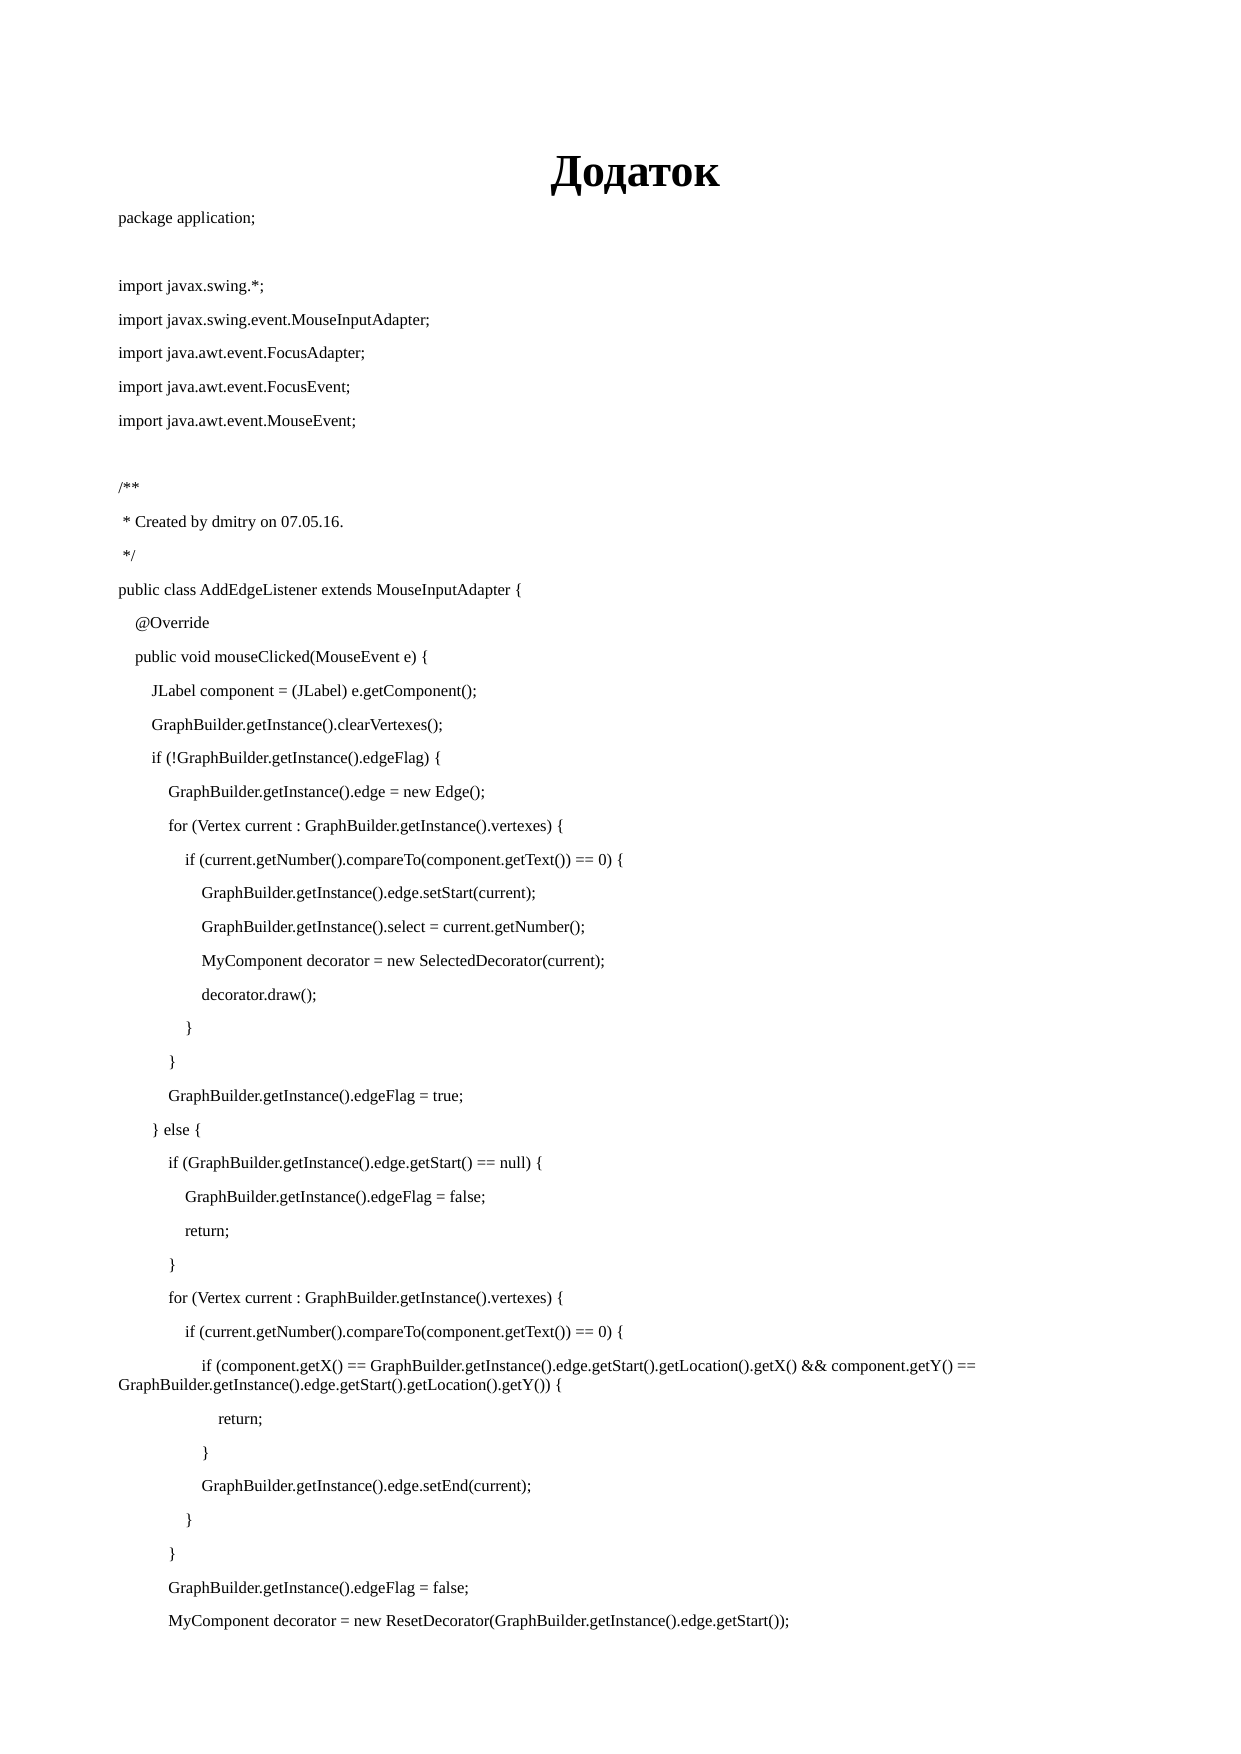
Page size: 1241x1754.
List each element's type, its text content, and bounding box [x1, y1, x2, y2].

text if (GraphBuilder.getInstance().edge.getStart() == null) { [118, 1153, 1152, 1172]
text if (component.getX() == GraphBuilder.getInstance().edge.getStart().getLocation().getX() && component.getY() == GraphBuilder.getInstance().edge.getStart().getLocation().getY()) { [118, 1356, 1152, 1394]
text for (Vertex current : GraphBuilder.getInstance().vertexes) { [118, 816, 1152, 835]
text GraphBuilder.getInstance().edgeFlag = true; [118, 1086, 1152, 1105]
text import javax.swing.event.MouseInputAdapter; [118, 309, 1152, 329]
text } [118, 1052, 1152, 1071]
text MyComponent decorator = new ResetDecorator(GraphBuilder.getInstance().edge.getStart()); [118, 1611, 1152, 1630]
text import java.awt.event.FocusAdapter; [118, 343, 1152, 362]
text } else { [118, 1119, 1152, 1139]
text return; [118, 1409, 1152, 1428]
text MyComponent decorator = new SelectedDecorator(current); [118, 951, 1152, 970]
text GraphBuilder.getInstance().edge.setStart(current); [118, 883, 1152, 902]
text GraphBuilder.getInstance().edge.setEnd(current); [118, 1476, 1152, 1495]
text package application; [118, 208, 1152, 227]
text return; [118, 1221, 1152, 1240]
text } [118, 1018, 1152, 1037]
text decorator.draw(); [118, 984, 1152, 1004]
text GraphBuilder.getInstance().clearVertexes(); [118, 714, 1152, 734]
text } [118, 1442, 1152, 1462]
text @Override [118, 613, 1152, 632]
text public void mouseClicked(MouseEvent e) { [118, 647, 1152, 666]
text } [118, 1544, 1152, 1563]
title Додаток [118, 143, 1152, 196]
text */ [118, 546, 1152, 565]
text public class AddEdgeListener extends MouseInputAdapter { [118, 579, 1152, 599]
text GraphBuilder.getInstance().select = current.getNumber(); [118, 917, 1152, 936]
text GraphBuilder.getInstance().edge = new Edge(); [118, 782, 1152, 801]
text GraphBuilder.getInstance().edgeFlag = false; [118, 1187, 1152, 1206]
text if (current.getNumber().compareTo(component.getText()) == 0) { [118, 849, 1152, 869]
text import javax.swing.*; [118, 276, 1152, 295]
text import java.awt.event.MouseEvent; [118, 411, 1152, 430]
text /** [118, 478, 1152, 497]
text if (current.getNumber().compareTo(component.getText()) == 0) { [118, 1322, 1152, 1341]
text if (!GraphBuilder.getInstance().edgeFlag) { [118, 748, 1152, 767]
text * Created by dmitry on 07.05.16. [118, 512, 1152, 531]
text for (Vertex current : GraphBuilder.getInstance().vertexes) { [118, 1288, 1152, 1307]
text } [118, 1254, 1152, 1274]
text import java.awt.event.FocusEvent; [118, 377, 1152, 396]
text } [118, 1510, 1152, 1529]
text JLabel component = (JLabel) e.getComponent(); [118, 681, 1152, 700]
text GraphBuilder.getInstance().edgeFlag = false; [118, 1577, 1152, 1597]
